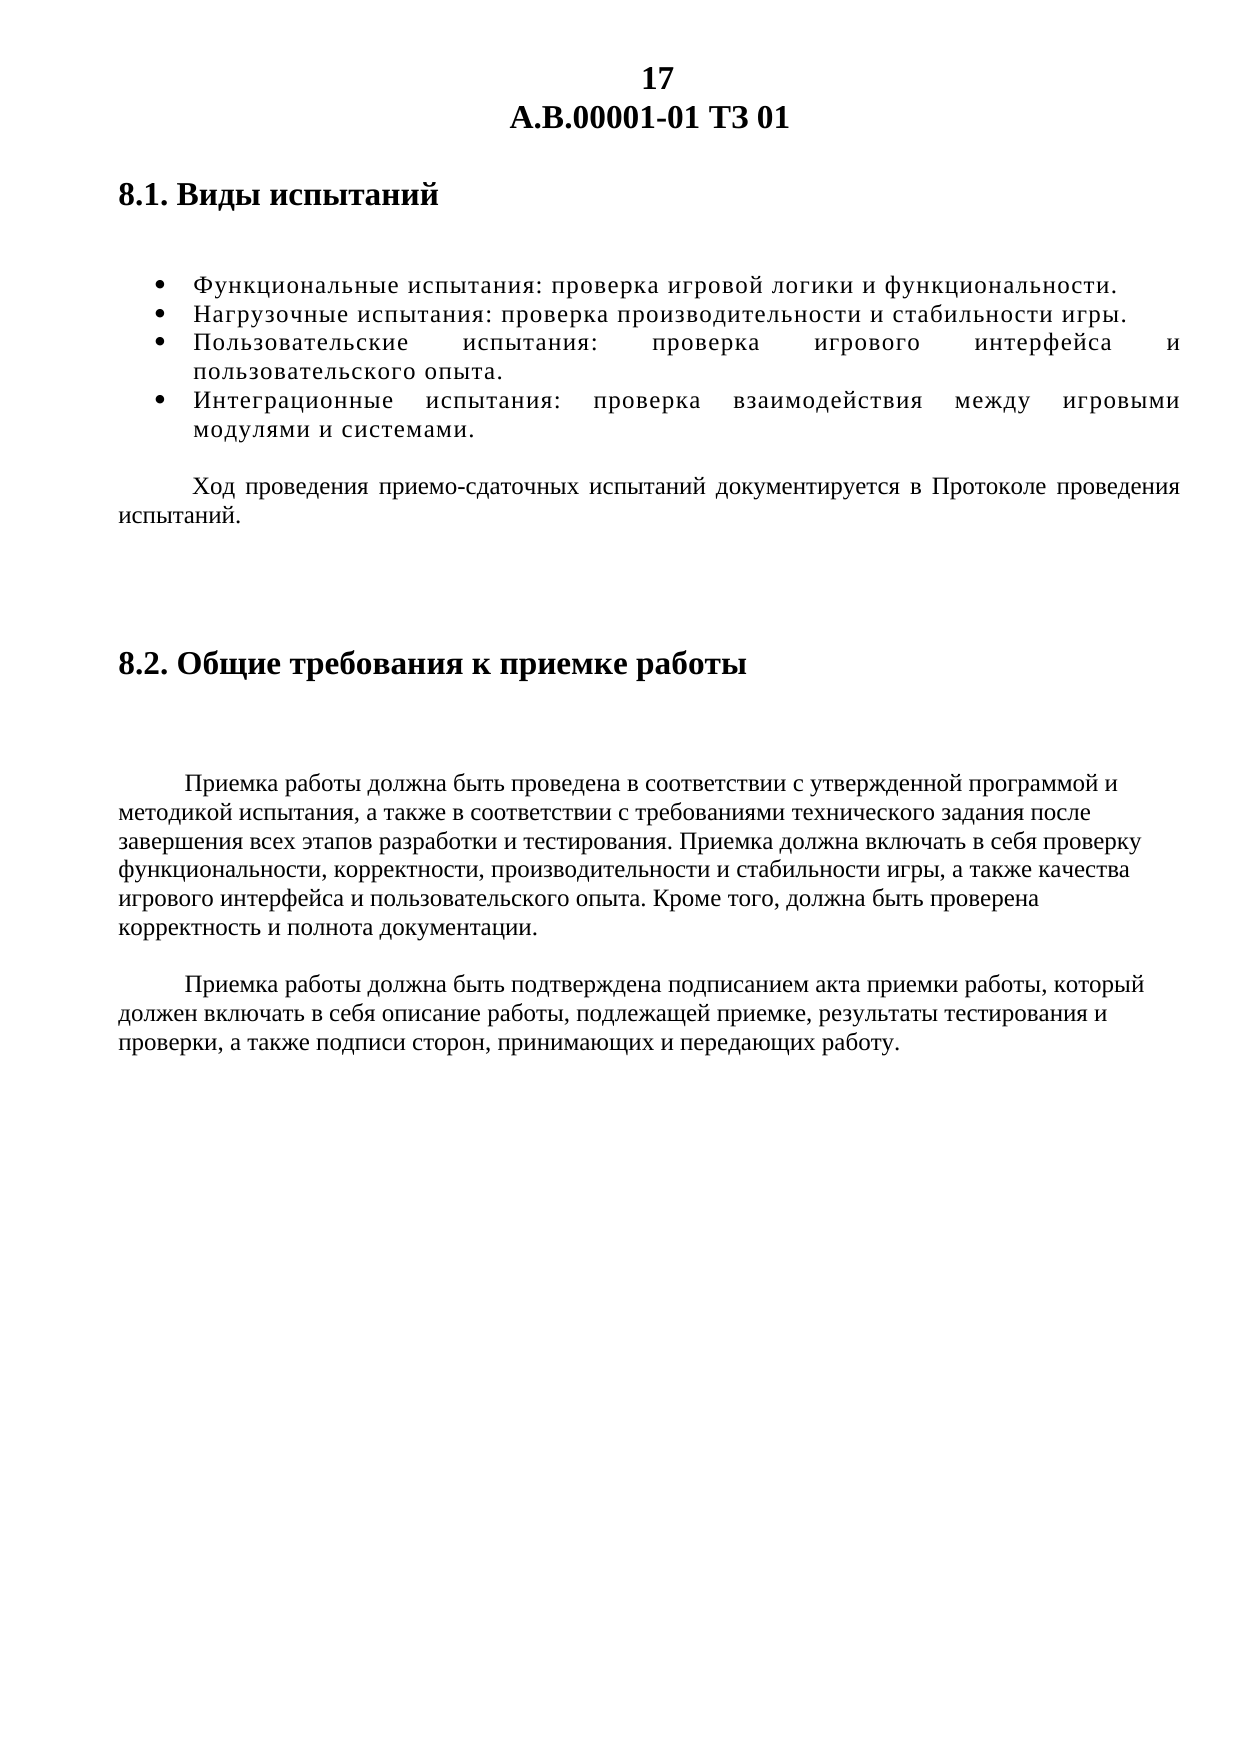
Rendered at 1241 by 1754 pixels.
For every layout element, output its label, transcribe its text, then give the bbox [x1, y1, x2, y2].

list Нагрузочные испытания: проверка производительности и стабильности игры. [156, 299, 1181, 327]
text Приемка работы должна быть подтверждена подписанием акта приемки работы, который должен включать в себя описание работы, подлежащей приемке, результаты тестирования и проверки, а также подписи сторон, принимающих и передающих работу. [118, 969, 1181, 1056]
subtitle Общие требования к приемке работы [118, 644, 1181, 682]
list Функциональные испытания: проверка игровой логики и функциональности. [156, 270, 1181, 299]
list Пользовательские испытания: проверка игрового интерфейса и пользовательского опыта. [156, 327, 1181, 385]
text Ход проведения приемо-сдаточных испытаний документируется в Протоколе проведения испытаний. [118, 471, 1181, 529]
subtitle Виды испытаний [118, 174, 1181, 212]
text Приемка работы должна быть проведена в соответствии с утвержденной программой и методикой испытания, а также в соответствии с требованиями технического задания после завершения всех этапов разработки и тестирования. Приемка должна включать в себя проверку функциональности, корректности, производительности и стабильности игры, а также качества игрового интерфейса и пользовательского опыта. Кроме того, должна быть проверена корректность и полнота документации. [118, 768, 1181, 941]
list Интеграционные испытания: проверка взаимодействия между игровыми модулями и системами. [156, 385, 1181, 442]
